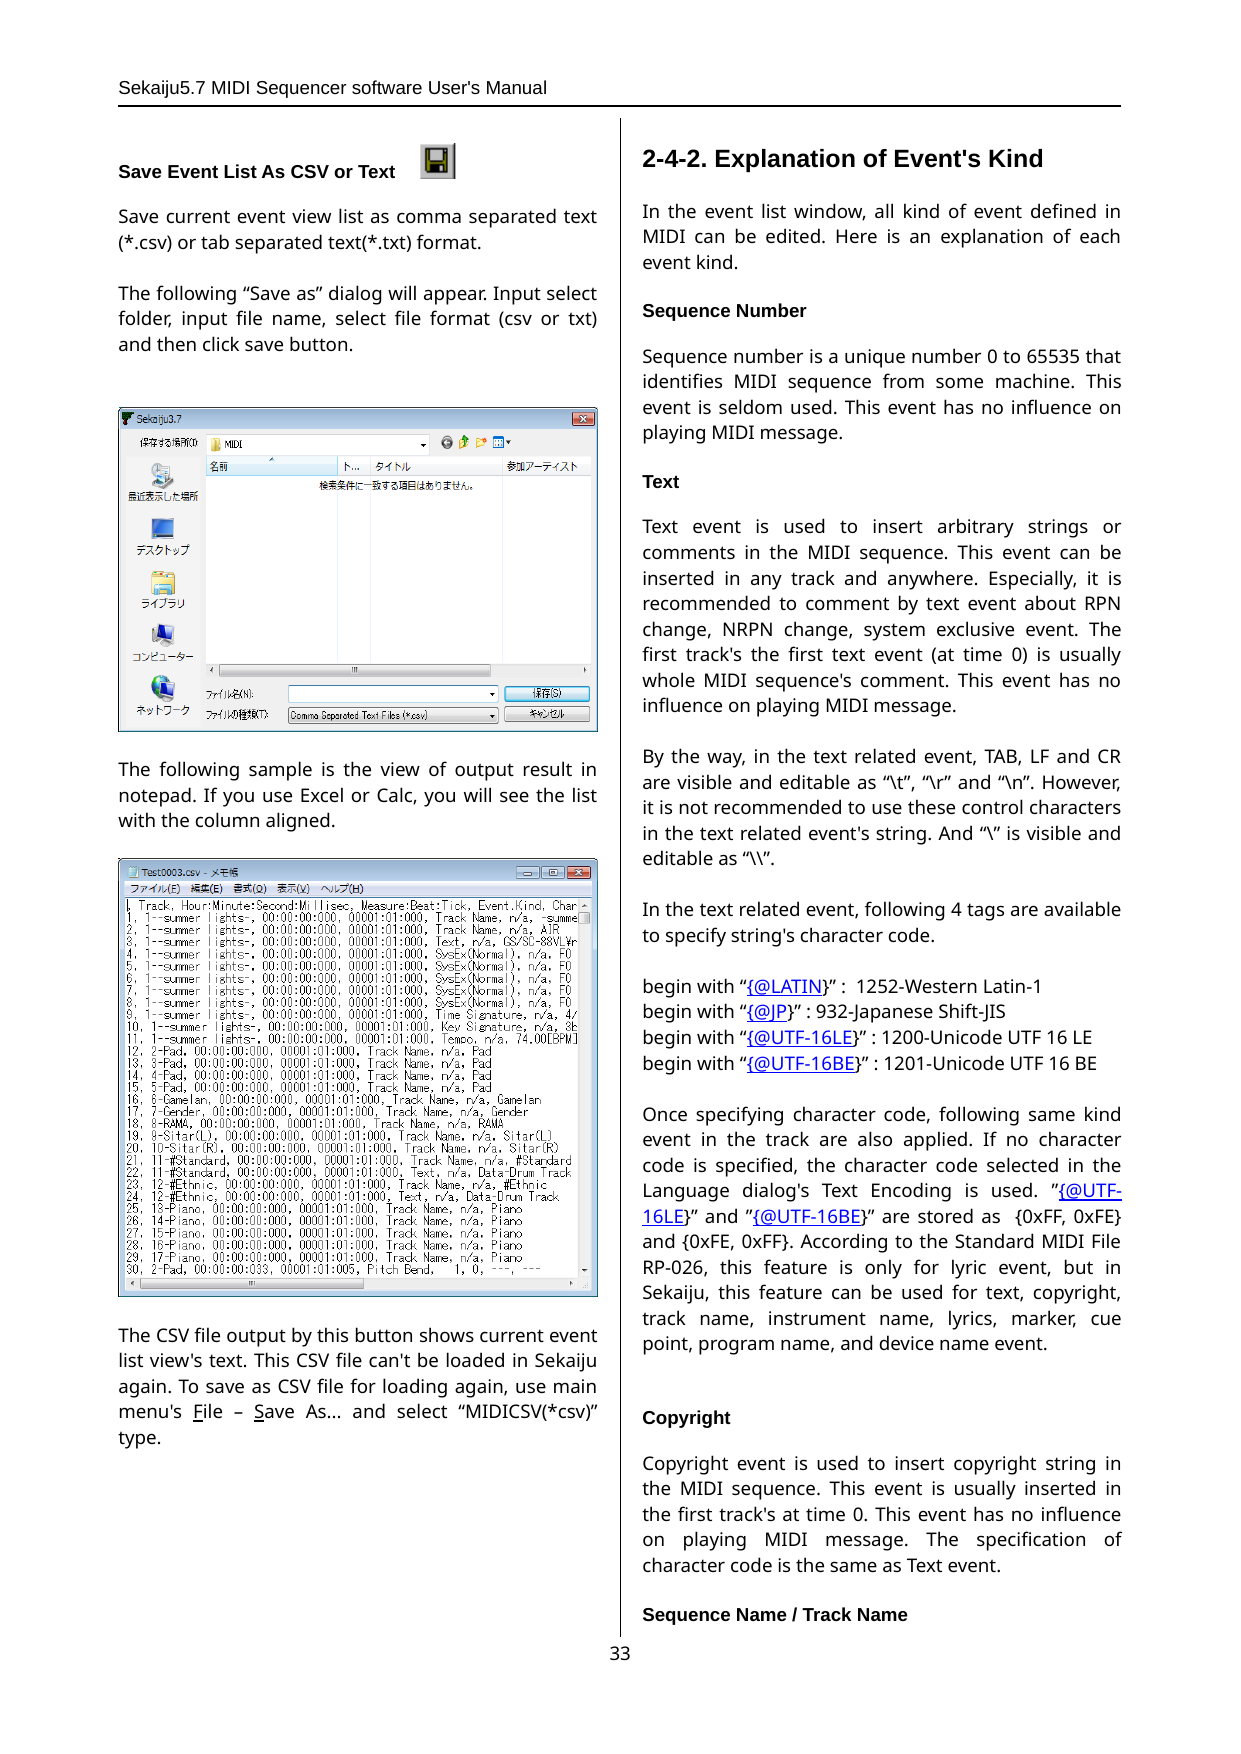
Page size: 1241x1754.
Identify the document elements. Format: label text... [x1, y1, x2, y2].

text By the way, in the text related event, TAB, LF and CR are visible and editable as “\t”, “\r” and “\n”. However, it is not recommended to use these control characters in the text related event's string. And “\” is visible and editable as “\\”. [642, 743, 1122, 871]
text Text event is used to insert arbitrary strings or comments in the MIDI sequence. This event can be inserted in any track and anywhere. Especially, it is recommended to comment by text event about RPN change, NRPN change, system exclusive event. The first track's the first text event (at time 0) is usually whole MIDI sequence's comment. This event has no influence on playing MIDI message. [642, 514, 1122, 718]
text begin with “{@JP}” : 932-Japanese Shift-JIS [642, 999, 1122, 1024]
text Save current event view list as comma separated text (*.csv) or tab separated text(*.txt) format. [118, 204, 598, 255]
text Copyright event is used to insert copyright string in the MIDI sequence. This event is usually inserted in the first track's at time 0. This event has no influence on playing MIDI message. The specification of character code is the same as Text event. [642, 1450, 1122, 1578]
text The following “Save as” dialog will appear. Input select folder, input file name, select file format (csv or txt) and then click save button. [118, 280, 598, 357]
picture [118, 858, 598, 1297]
text Text [642, 471, 1122, 492]
text Sequence Name / Track Name [642, 1603, 1122, 1625]
text In the event list window, all kind of event defined in MIDI can be edited. Here is an explanation of each event kind. [642, 198, 1122, 274]
text begin with “{@UTF-16BE}” : 1201-Unicode UTF 16 BE [642, 1050, 1122, 1075]
text Once specifying character code, following same kind event in the track are also applied. If no character code is specified, the character code selected in the Language dialog's Text Encoding is used. ”{@UTF-16LE}” and ”{@UTF-16BE}” are stored as {0xFF, 0xFE} and {0xFE, 0xFF}. According to the Standard MIDI File RP-026, this feature is only for lyric event, but in Sekaiju, this feature can be used for text, copyright, track name, instrument name, lyrics, marker, cue point, program name, and device name event. [642, 1101, 1122, 1356]
text The CSV file output by this button shows current event list view's text. This CSV file can't be loaded in Sekaiju again. To save as CSV file for loading again, use main menu's File – Save As... and select “MIDICSV(*csv)” type. [118, 1322, 598, 1449]
text Copyright [642, 1407, 1122, 1429]
text The following sample is the view of output result in notepad. If you use Excel or Calc, you will see the list with the column aligned. [118, 757, 598, 833]
text Sequence number is a unique number 0 to 65535 that identifies MIDI sequence from some machine. This event is seldom used. This event has no influence on playing MIDI message. [642, 343, 1122, 445]
text Sequence Number [642, 300, 1122, 322]
text begin with “{@UTF-16LE}” : 1200-Unicode UTF 16 LE [642, 1024, 1122, 1050]
text begin with “{@LATIN}” : 1252-Western Latin-1 [642, 973, 1122, 999]
picture [118, 407, 598, 732]
text In the text related event, following 4 tags are available to specify string's character code. [642, 897, 1122, 948]
subtitle 2-4-2. Explanation of Event's Kind [642, 144, 1122, 172]
text Save Event List As CSV or Text [118, 144, 598, 182]
